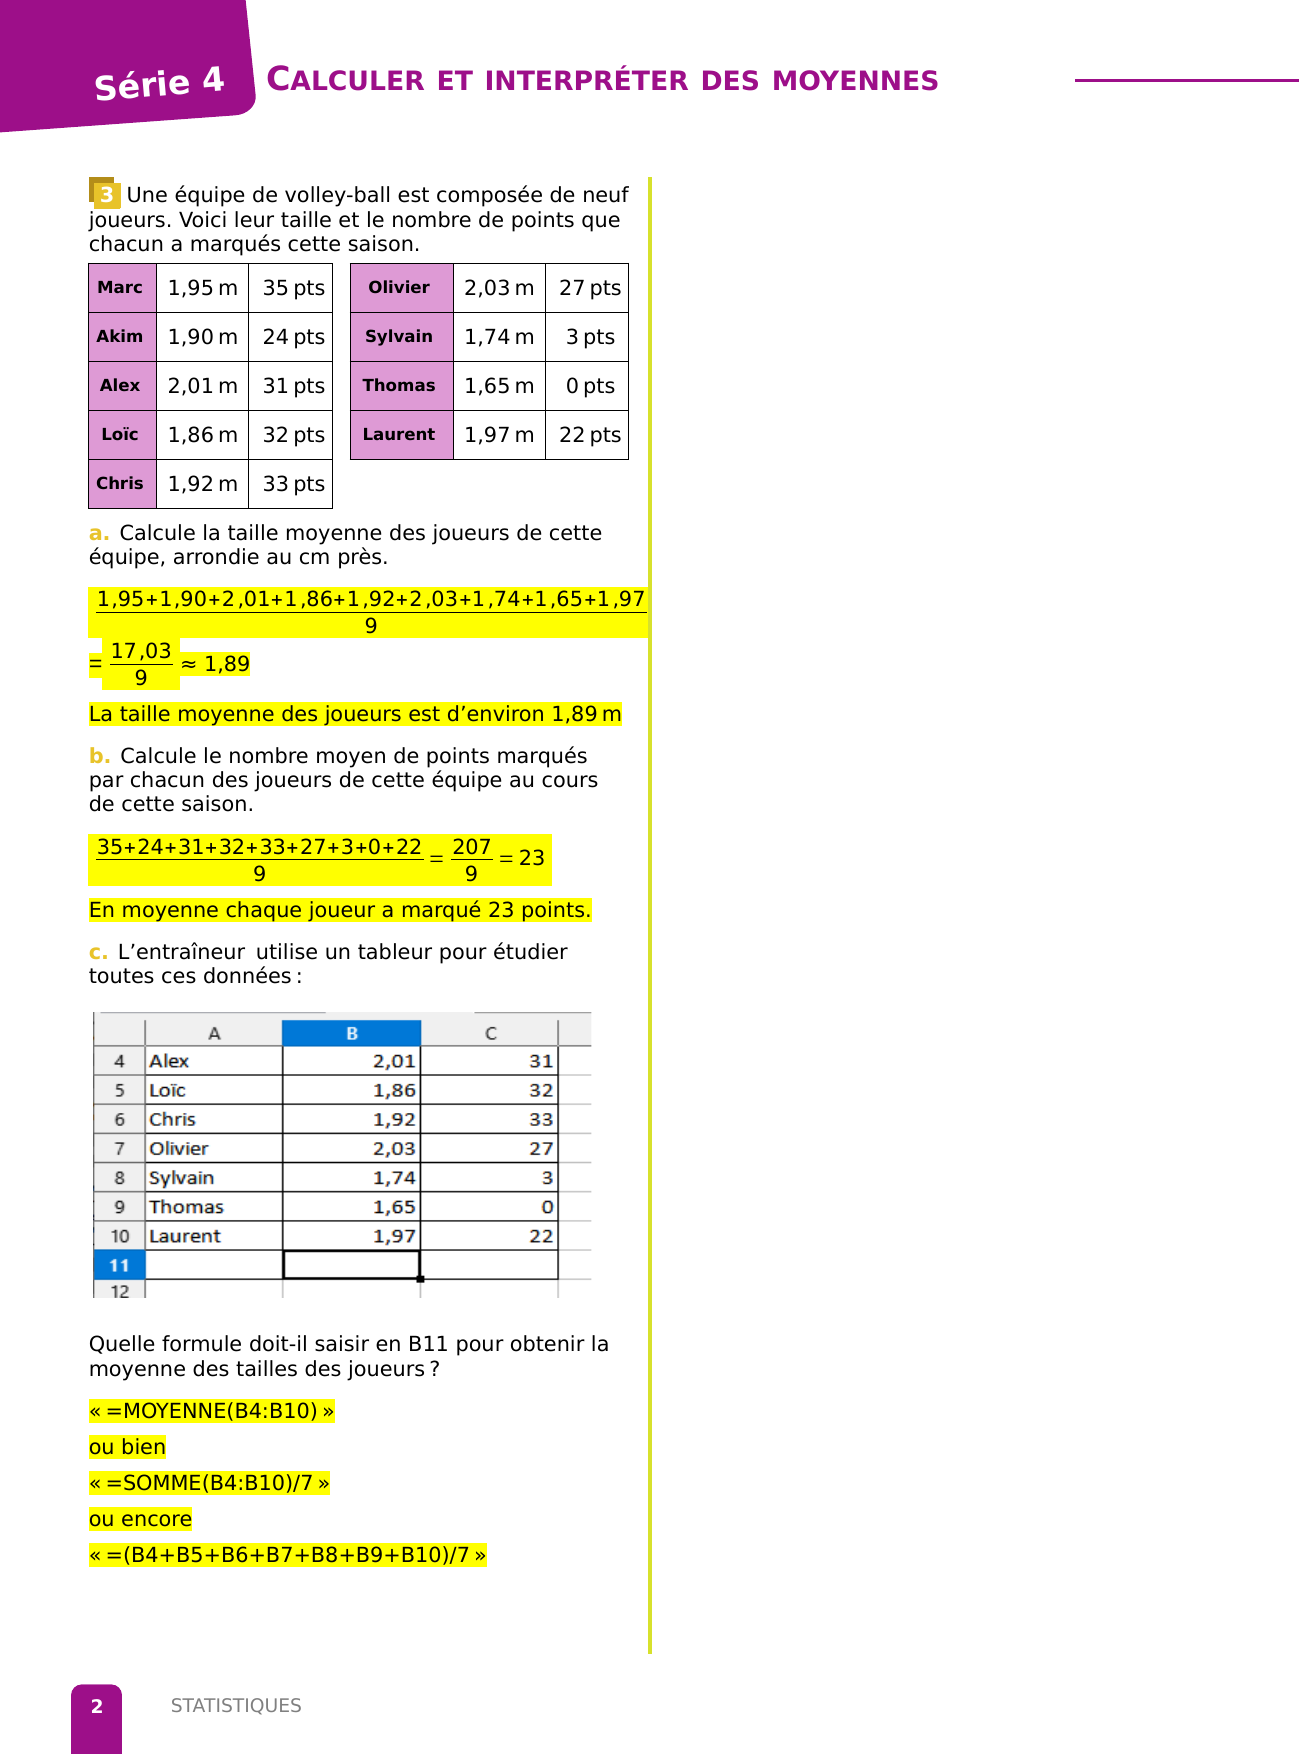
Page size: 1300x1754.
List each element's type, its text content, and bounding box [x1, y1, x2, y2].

table_cell 1,97 m [454, 411, 545, 459]
table_cell [350, 460, 453, 508]
table_cell 1,86 m [157, 411, 248, 459]
subtitle Une équipe de volley-ball est composée de neuf joueurs. Voici leur taille et le nombre de points que chacun a marqués cette saison. [88, 177, 629, 257]
table_header Olivier [351, 264, 453, 312]
subtitle « =SOMME(B4:B10)/7 » [330, 1471, 623, 1495]
table_cell [333, 410, 350, 459]
table_cell Chris [89, 460, 156, 508]
table_header Marc [89, 264, 156, 312]
table_cell 24 pts [249, 313, 332, 361]
table_cell [454, 460, 545, 508]
picture [93, 1012, 592, 1298]
subtitle ou encore [192, 1507, 623, 1531]
table_cell 3 pts [546, 313, 628, 361]
table_cell Akim [89, 313, 156, 361]
subtitle ≈ 1,89 [180, 638, 623, 690]
table_cell Loïc [89, 411, 156, 459]
table_header 1,95 m [157, 264, 248, 312]
table_cell Thomas [351, 362, 453, 410]
table_cell 32 pts [249, 411, 332, 459]
table_cell 31 pts [249, 362, 332, 410]
subtitle « =(B4+B5+B6+B7+B8+B9+B10)/7 » [487, 1543, 623, 1567]
table_cell [333, 312, 350, 361]
table_cell [333, 361, 350, 410]
table_cell [333, 459, 350, 508]
list Calcule la taille moyenne des joueurs de cette équipe, arrondie au cm près. [88, 521, 629, 569]
list Quelle formule doit-il saisir en B11 pour obtenir la moyenne des tailles des joueurs ? [88, 1012, 629, 1381]
table_cell 1,92 m [157, 460, 248, 508]
subtitle = [88, 638, 102, 690]
list L’entraîneur utilise un tableur pour étudier toutes ces données : [88, 940, 629, 988]
table_header 27 pts [546, 264, 628, 312]
table_cell Sylvain [351, 313, 453, 361]
table_cell Alex [89, 362, 156, 410]
table_cell 0 pts [546, 362, 628, 410]
table_cell 1,90 m [157, 313, 248, 361]
table_header 35 pts [249, 264, 332, 312]
table_cell 33 pts [249, 460, 332, 508]
table_header [333, 263, 350, 312]
subtitle ou bien [166, 1435, 623, 1459]
list Calcule le nombre moyen de points marqués par chacun des joueurs de cette équipe au cours de cette saison. [88, 744, 629, 817]
table_cell 1,74 m [454, 313, 545, 361]
table_cell [545, 460, 629, 508]
table_cell 1,65 m [454, 362, 545, 410]
table_header 2,03 m [454, 264, 545, 312]
table_cell 2,01 m [157, 362, 248, 410]
subtitle « =MOYENNE(B4:B10) » [335, 1399, 623, 1423]
table_cell Laurent [351, 411, 453, 459]
table_cell 22 pts [546, 411, 628, 459]
